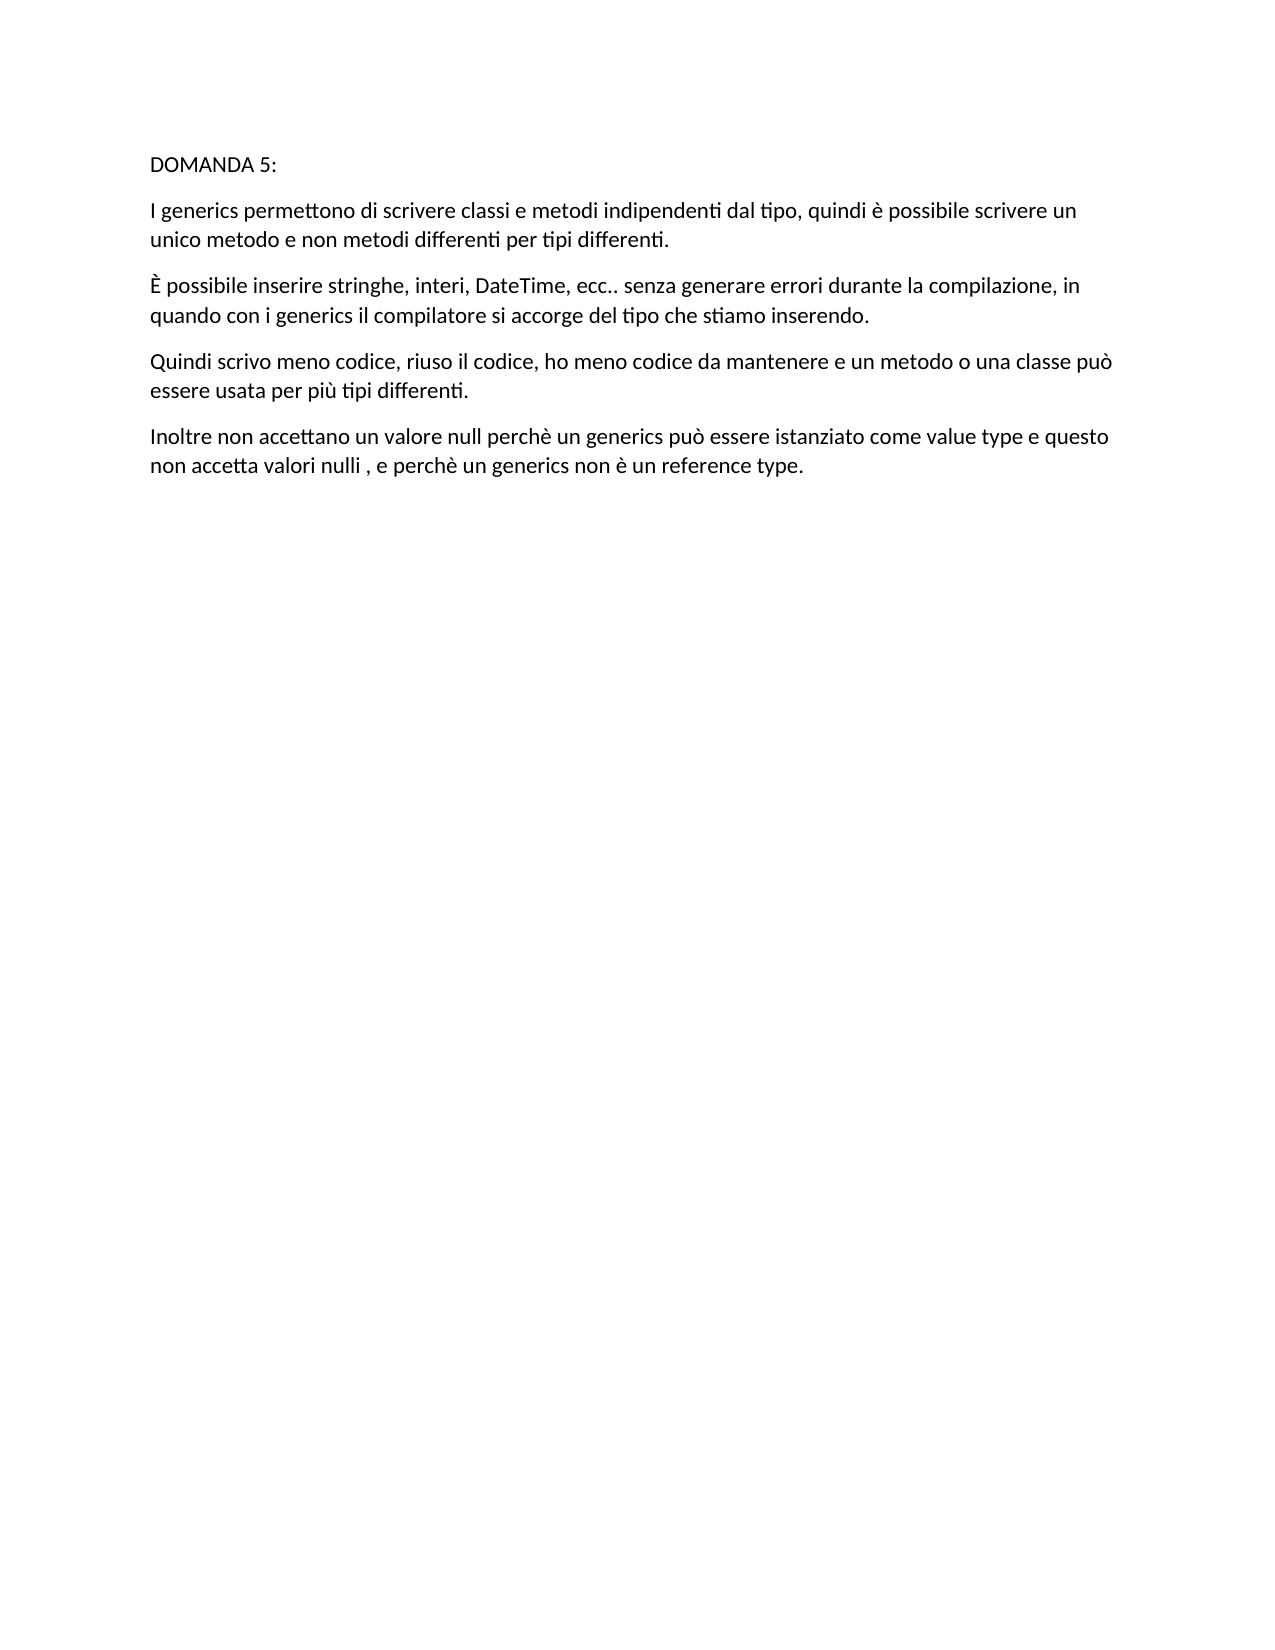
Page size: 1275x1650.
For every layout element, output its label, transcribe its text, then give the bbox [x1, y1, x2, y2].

text È possibile inserire stringhe, interi, DateTime, ecc.. senza generare errori durante la compilazione, in quando con i generics il compilatore si accorge del tipo che stiamo inserendo. [150, 271, 1125, 329]
text Inoltre non accettano un valore null perchè un generics può essere istanziato come value type e questo non accetta valori nulli , e perchè un generics non è un reference type. [150, 422, 1125, 480]
text I generics permettono di scrivere classi e metodi indipendenti dal tipo, quindi è possibile scrivere un unico metodo e non metodi differenti per tipi differenti. [150, 196, 1125, 253]
text DOMANDA 5: [150, 150, 1125, 178]
text Quindi scrivo meno codice, riuso il codice, ho meno codice da mantenere e un metodo o una classe può essere usata per più tipi differenti. [150, 347, 1125, 404]
